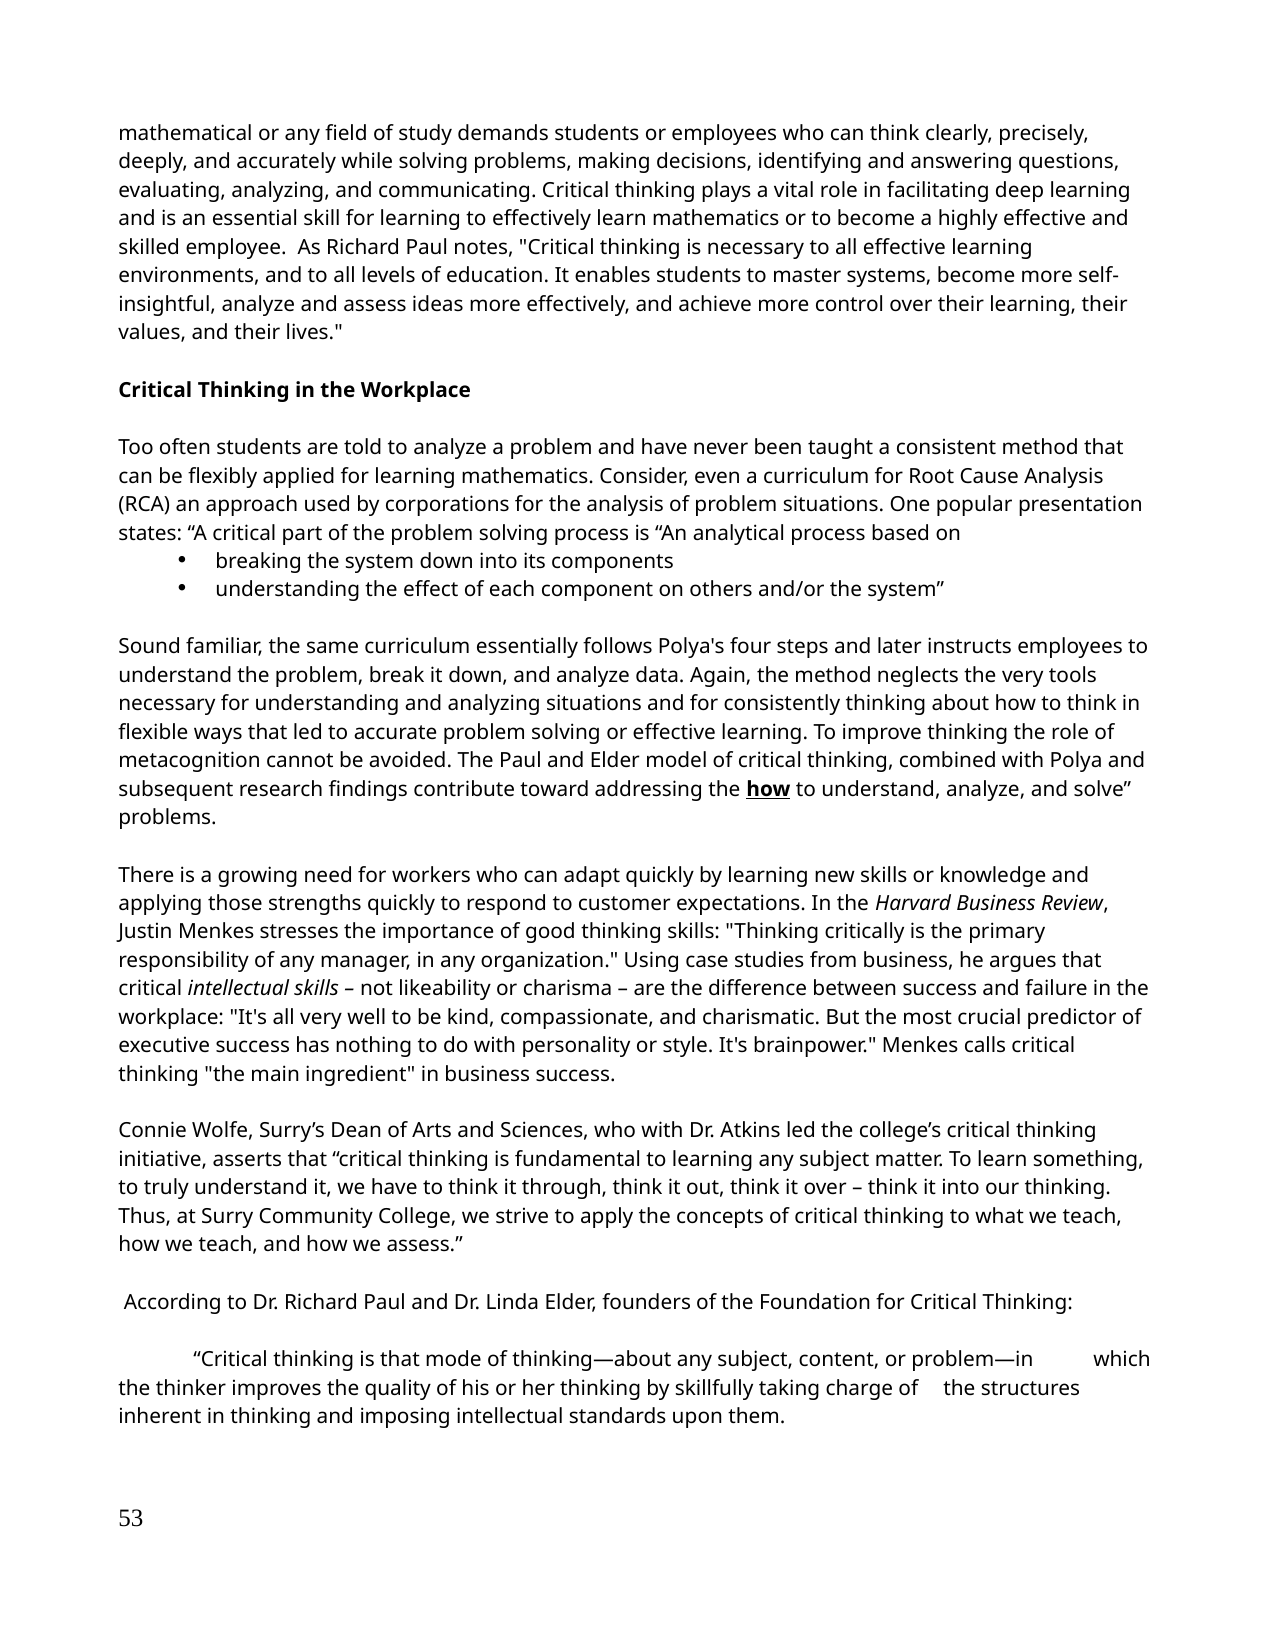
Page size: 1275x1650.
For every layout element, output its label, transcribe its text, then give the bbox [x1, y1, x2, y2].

list understanding the effect of each component on others and/or the system” [178, 574, 1157, 603]
text mathematical or any field of study demands students or employees who can think clearly, precisely, deeply, and accurately while solving problems, making decisions, identifying and answering questions, evaluating, analyzing, and communicating. Critical thinking plays a vital role in facilitating deep learning and is an essential skill for learning to effectively learn mathematics or to become a highly effective and skilled employee. As Richard Paul notes, "Critical thinking is necessary to all effective learning environments, and to all levels of education. It enables students to master systems, become more self-insightful, analyze and assess ideas more effectively, and achieve more control over their learning, their values, and their lives." [118, 118, 1157, 346]
text According to Dr. Richard Paul and Dr. Linda Elder, founders of the Foundation for Critical Thinking: [118, 1287, 1157, 1315]
text There is a growing need for workers who can adapt quickly by learning new skills or knowledge and applying those strengths quickly to respond to customer expectations. In the Harvard Business Review, Justin Menkes stresses the importance of good thinking skills: "Thinking critically is the primary responsibility of any manager, in any organization." Using case studies from business, he argues that critical intellectual skills – not likeability or charisma – are the difference between success and failure in the workplace: "It's all very well to be kind, compassionate, and charismatic. But the most crucial predictor of executive success has nothing to do with personality or style. It's brainpower." Menkes calls critical thinking "the main ingredient" in business success. Connie Wolfe, Surry’s Dean of Arts and Sciences, who with Dr. Atkins led the college’s critical thinking initiative, asserts that “critical thinking is fundamental to learning any subject matter. To learn something, to truly understand it, we have to think it through, think it out, think it over – think it into our thinking. Thus, at Surry Community College, we strive to apply the concepts of critical thinking to what we teach, how we teach, and how we assess.” [118, 860, 1157, 1258]
list breaking the system down into its components [178, 546, 1157, 574]
text Too often students are told to analyze a problem and have never been taught a consistent method that can be flexibly applied for learning mathematics. Consider, even a curriculum for Root Cause Analysis (RCA) an approach used by corporations for the analysis of problem situations. One popular presentation states: “A critical part of the problem solving process is “An analytical process based on [118, 432, 1157, 546]
text Sound familiar, the same curriculum essentially follows Polya's four steps and later instructs employees to understand the problem, break it down, and analyze data. Again, the method neglects the very tools necessary for understanding and analyzing situations and for consistently thinking about how to think in flexible ways that led to accurate problem solving or effective learning. To improve thinking the role of metacognition cannot be avoided. The Paul and Elder model of critical thinking, combined with Polya and subsequent research findings contribute toward addressing the how to understand, analyze, and solve” problems. [118, 631, 1157, 831]
text “Critical thinking is that mode of thinking—about any subject, content, or problem—in which the thinker improves the quality of his or her thinking by skillfully taking charge of the structures inherent in thinking and imposing intellectual standards upon them. [118, 1344, 1157, 1430]
text Critical Thinking in the Workplace [118, 375, 1157, 403]
